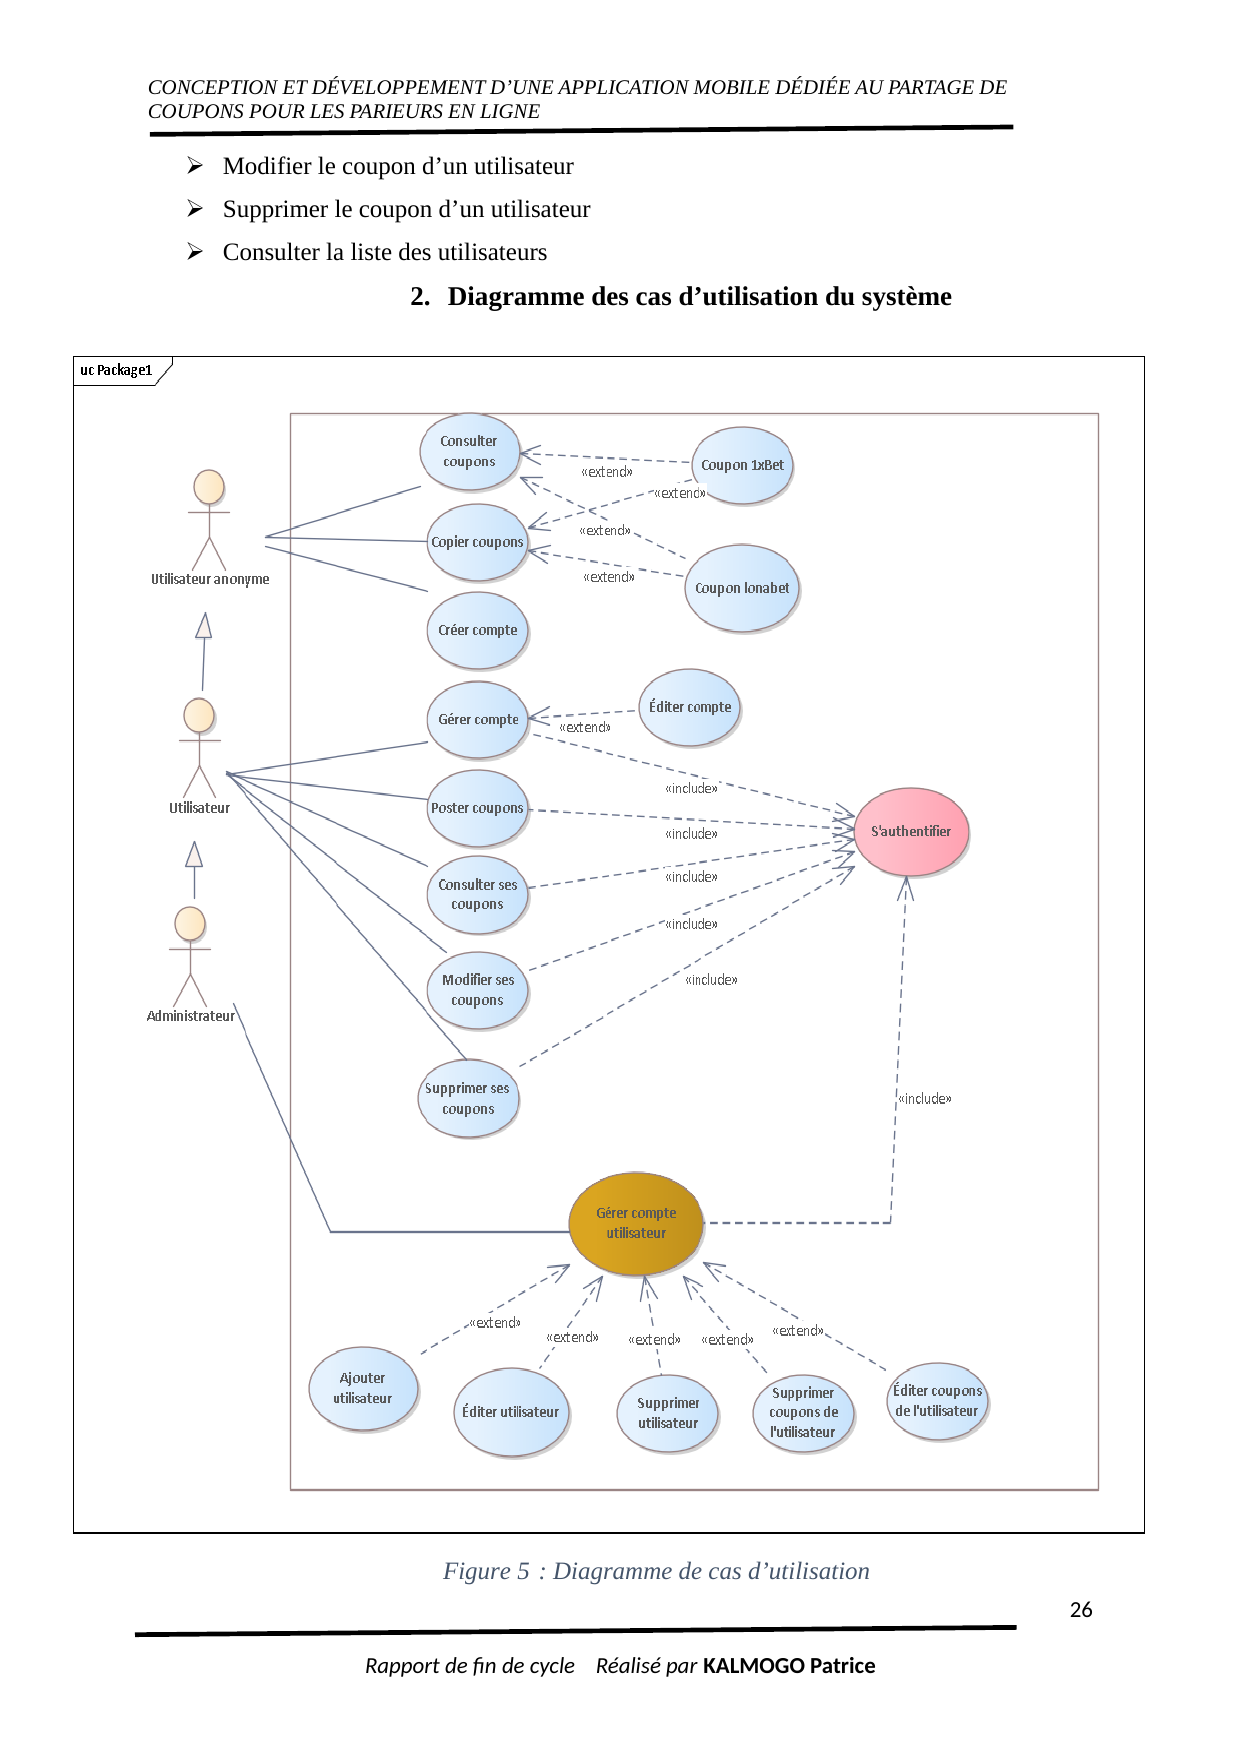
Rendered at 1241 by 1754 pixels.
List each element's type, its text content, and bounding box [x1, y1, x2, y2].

list Modifier le coupon d’un utilisateur [185, 151, 1093, 180]
list Consulter la liste des utilisateurs [185, 237, 1093, 266]
text [223, 344, 1093, 348]
list Diagramme des cas d’utilisation du système [410, 281, 1093, 312]
list Supprimer le coupon d’un utilisateur [185, 194, 1093, 223]
text Figure 5 : Diagramme de cas d’utilisation [223, 1542, 1093, 1584]
